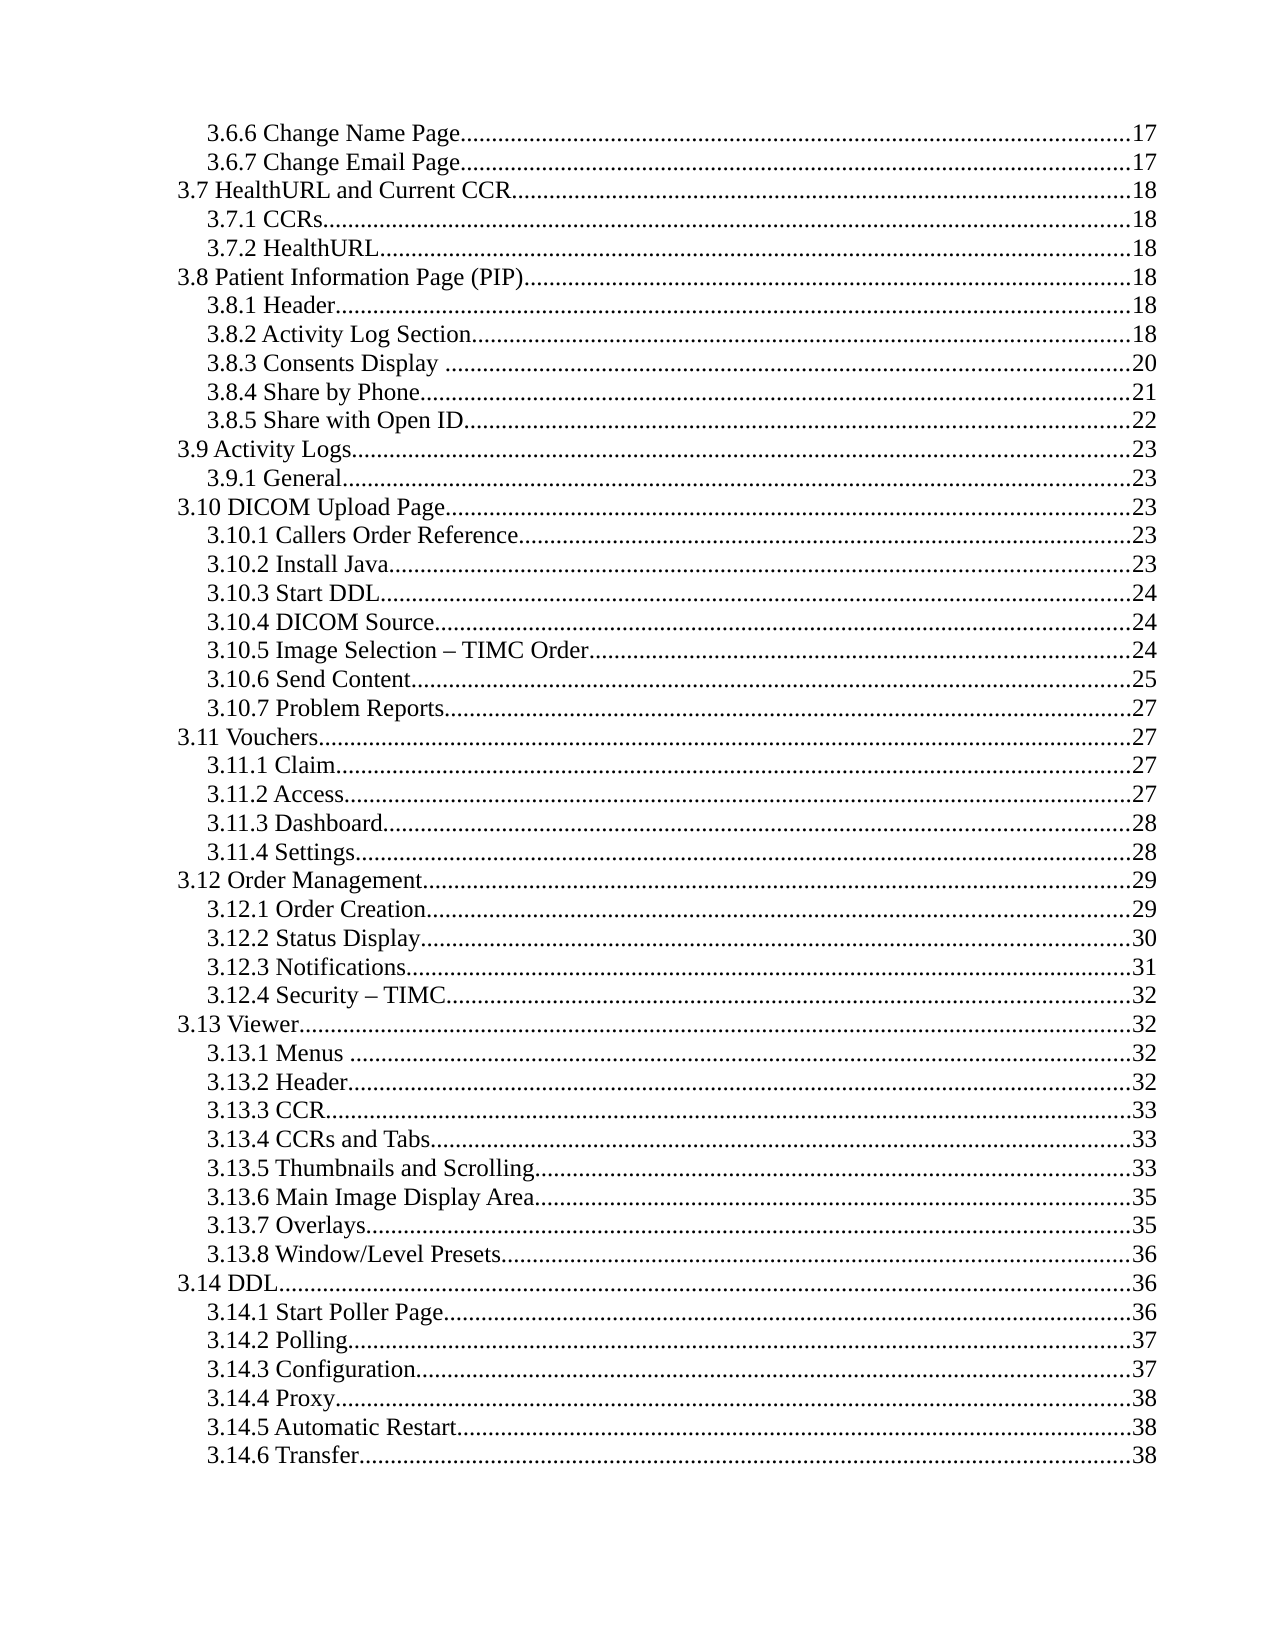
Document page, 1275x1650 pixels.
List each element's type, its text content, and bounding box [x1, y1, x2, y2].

text 3.10.6 Send Content 25 [207, 664, 1157, 693]
text 3.14.5 Automatic Restart 38 [207, 1412, 1157, 1441]
text 3.7.2 HealthURL 18 [207, 233, 1157, 262]
text 3.12.1 Order Creation 29 [207, 894, 1157, 923]
text 3.14.2 Polling 37 [207, 1326, 1157, 1354]
text 3.10.2 Install Java 23 [207, 549, 1157, 578]
text 3.7 HealthURL and Current CCR 18 [177, 176, 1157, 204]
text 3.8.3 Consents Display 20 [207, 348, 1157, 377]
text 3.11.1 Claim 27 [207, 751, 1157, 779]
text 3.10.7 Problem Reports 27 [207, 693, 1157, 722]
text 3.9.1 General 23 [207, 463, 1157, 492]
text 3.13.7 Overlays 35 [207, 1211, 1157, 1239]
text 3.13.1 Menus 32 [207, 1038, 1157, 1067]
text 3.12.4 Security – TIMC 32 [207, 981, 1157, 1009]
text 3.10.1 Callers Order Reference 23 [207, 521, 1157, 549]
text 3.13 Viewer 32 [177, 1009, 1157, 1038]
text 3.14.4 Proxy 38 [207, 1383, 1157, 1412]
text 3.11.4 Settings 28 [207, 837, 1157, 866]
text 3.11.3 Dashboard 28 [207, 808, 1157, 837]
text 3.8.5 Share with Open ID 22 [207, 406, 1157, 434]
text 3.6.6 Change Name Page 17 [207, 118, 1157, 147]
text 3.14.3 Configuration 37 [207, 1354, 1157, 1383]
text 3.14.1 Start Poller Page 36 [207, 1297, 1157, 1326]
text 3.13.8 Window/Level Presets 36 [207, 1239, 1157, 1268]
text 3.10 DICOM Upload Page 23 [177, 492, 1157, 521]
text 3.12 Order Management 29 [177, 866, 1157, 894]
text 3.14.6 Transfer 38 [207, 1441, 1157, 1469]
text 3.11.2 Access 27 [207, 779, 1157, 808]
text 3.11 Vouchers 27 [177, 722, 1157, 751]
text 3.8 Patient Information Page (PIP) 18 [177, 262, 1157, 291]
text 3.10.4 DICOM Source 24 [207, 607, 1157, 636]
text 3.13.4 CCRs and Tabs 33 [207, 1124, 1157, 1153]
text 3.13.3 CCR 33 [207, 1096, 1157, 1124]
text 3.12.2 Status Display 30 [207, 923, 1157, 952]
text 3.9 Activity Logs 23 [177, 434, 1157, 463]
text 3.10.3 Start DDL 24 [207, 578, 1157, 607]
text 3.13.2 Header 32 [207, 1067, 1157, 1096]
text 3.13.6 Main Image Display Area 35 [207, 1182, 1157, 1211]
text 3.6.7 Change Email Page 17 [207, 147, 1157, 176]
text 3.14 DDL 36 [177, 1268, 1157, 1297]
text 3.8.4 Share by Phone 21 [207, 377, 1157, 406]
text 3.8.1 Header 18 [207, 291, 1157, 319]
text 3.7.1 CCRs 18 [207, 204, 1157, 233]
text 3.13.5 Thumbnails and Scrolling 33 [207, 1153, 1157, 1182]
text 3.8.2 Activity Log Section 18 [207, 319, 1157, 348]
text 3.12.3 Notifications 31 [207, 952, 1157, 981]
text 3.10.5 Image Selection – TIMC Order 24 [207, 636, 1157, 664]
